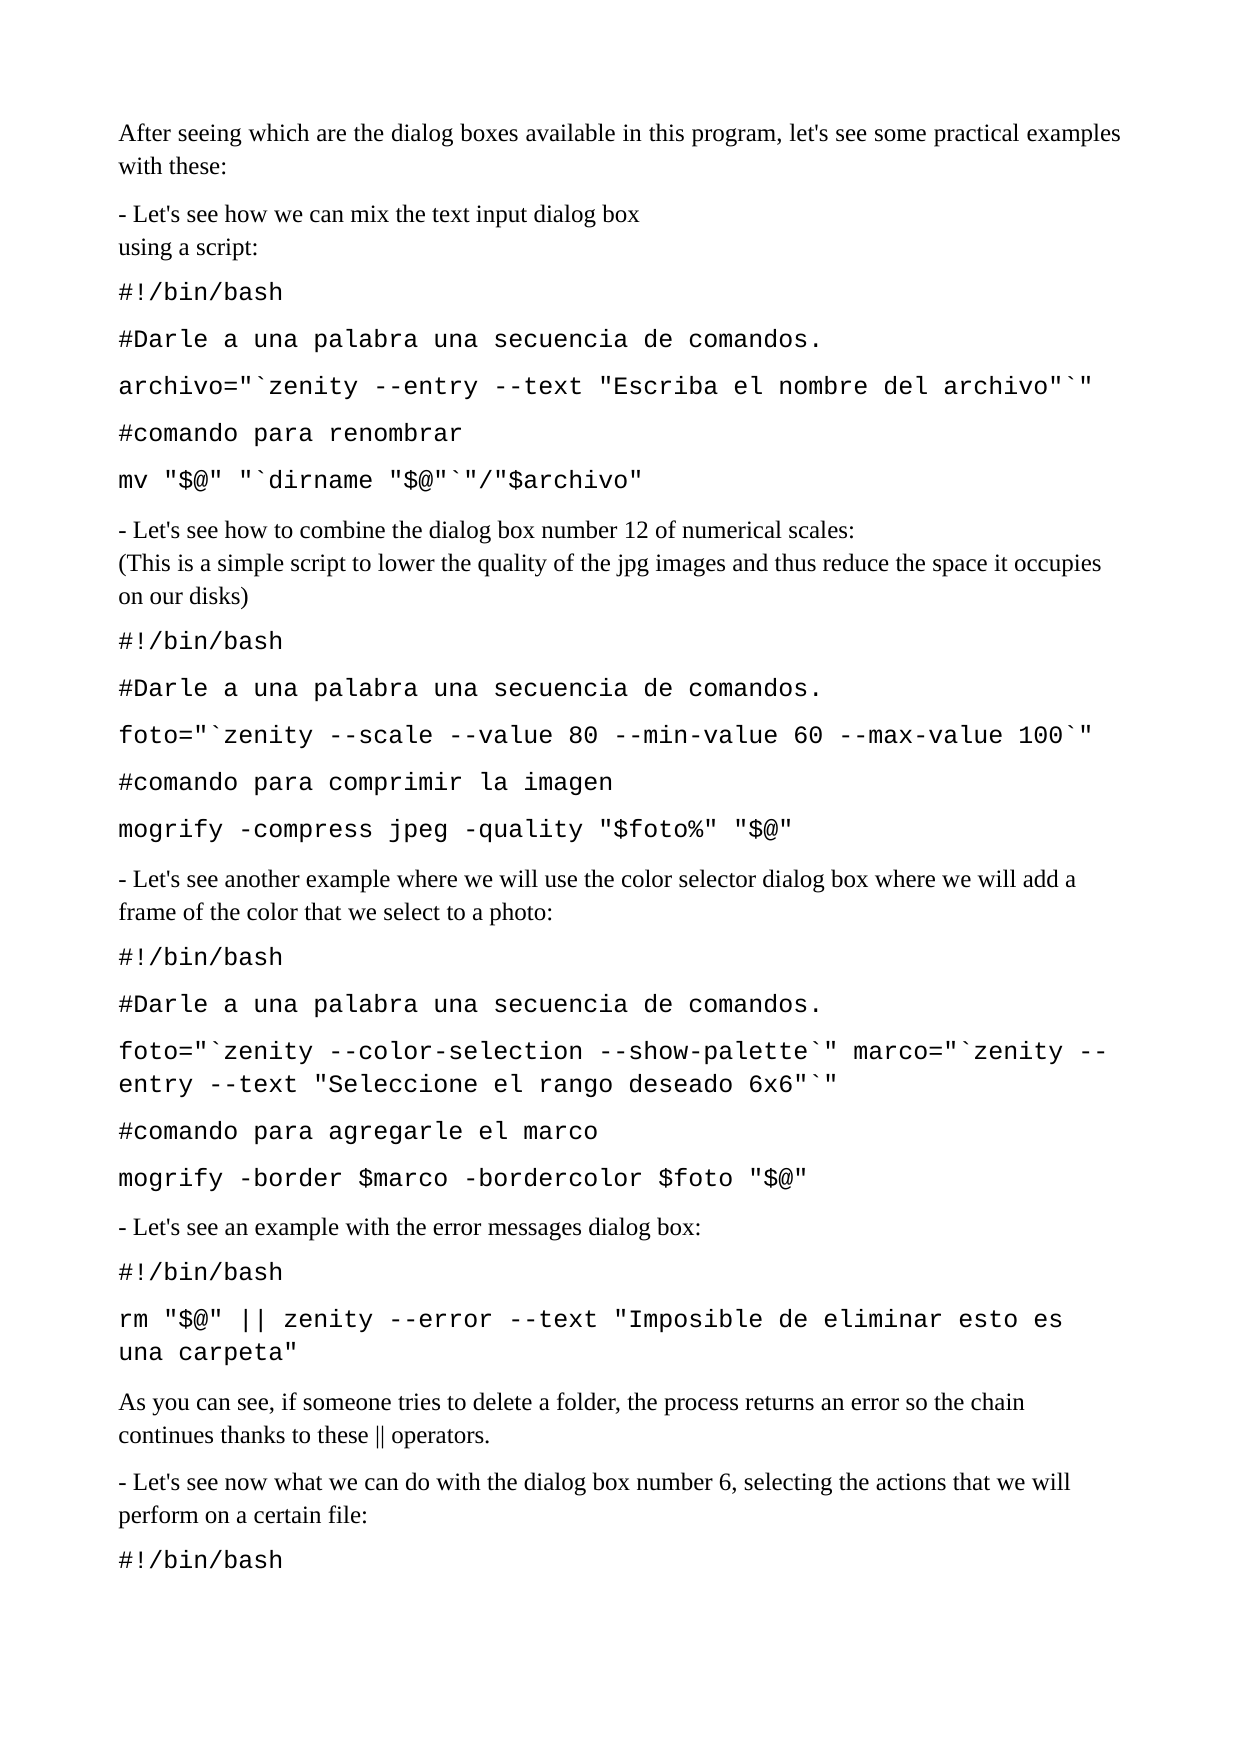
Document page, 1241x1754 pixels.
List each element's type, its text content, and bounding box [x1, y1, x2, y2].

text - Let's see how we can mix the text input dialog box using a script: [118, 199, 1122, 261]
text - Let's see another example where we will use the color selector dialog box where we will add a frame of the color that we select to a photo: [118, 864, 1122, 926]
text - Let's see an example with the error messages dialog box: [118, 1212, 1122, 1241]
text After seeing which are the dialog boxes available in this program, let's see some practical examples with these: [118, 118, 1122, 180]
text As you can see, if someone tries to delete a folder, the process returns an error so the chain continues thanks to these || operators. [118, 1387, 1122, 1448]
text #Darle a una palabra una secuencia de comandos. [118, 676, 1122, 704]
text #!/bin/bash [118, 1260, 1122, 1288]
text #!/bin/bash [118, 279, 1122, 308]
text mogrify -compress jpeg -quality "$foto%" "$@" [118, 817, 1122, 845]
text mv "$@" "`dirname "$@"`"/"$archivo" [118, 468, 1122, 496]
text rm "$@" || zenity --error --text "Imposible de eliminar esto es una carpeta" [118, 1307, 1122, 1368]
text mogrify -border $marco -bordercolor $foto "$@" [118, 1165, 1122, 1194]
text - Let's see how to combine the dialog box number 12 of numerical scales: (This is a simple script to lower the quality of the jpg images and thus reduce the space it occupies on our disks) [118, 515, 1122, 609]
text #Darle a una palabra una secuencia de comandos. [118, 326, 1122, 355]
text #!/bin/bash [118, 944, 1122, 973]
text #comando para agregarle el marco [118, 1118, 1122, 1147]
text foto="`zenity --color-selection --show-palette`" marco="`zenity --entry --text "Seleccione el rango deseado 6x6"`" [118, 1039, 1122, 1099]
text - Let's see now what we can do with the dialog box number 6, selecting the actions that we will perform on a certain file: [118, 1467, 1122, 1529]
text #!/bin/bash [118, 628, 1122, 657]
text foto="`zenity --scale --value 80 --min-value 60 --max-value 100`" [118, 723, 1122, 751]
text #!/bin/bash [118, 1548, 1122, 1576]
text #Darle a una palabra una secuencia de comandos. [118, 992, 1122, 1020]
text #comando para renombrar [118, 421, 1122, 449]
text archivo="`zenity --entry --text "Escriba el nombre del archivo"`" [118, 373, 1122, 402]
text #comando para comprimir la imagen [118, 770, 1122, 798]
